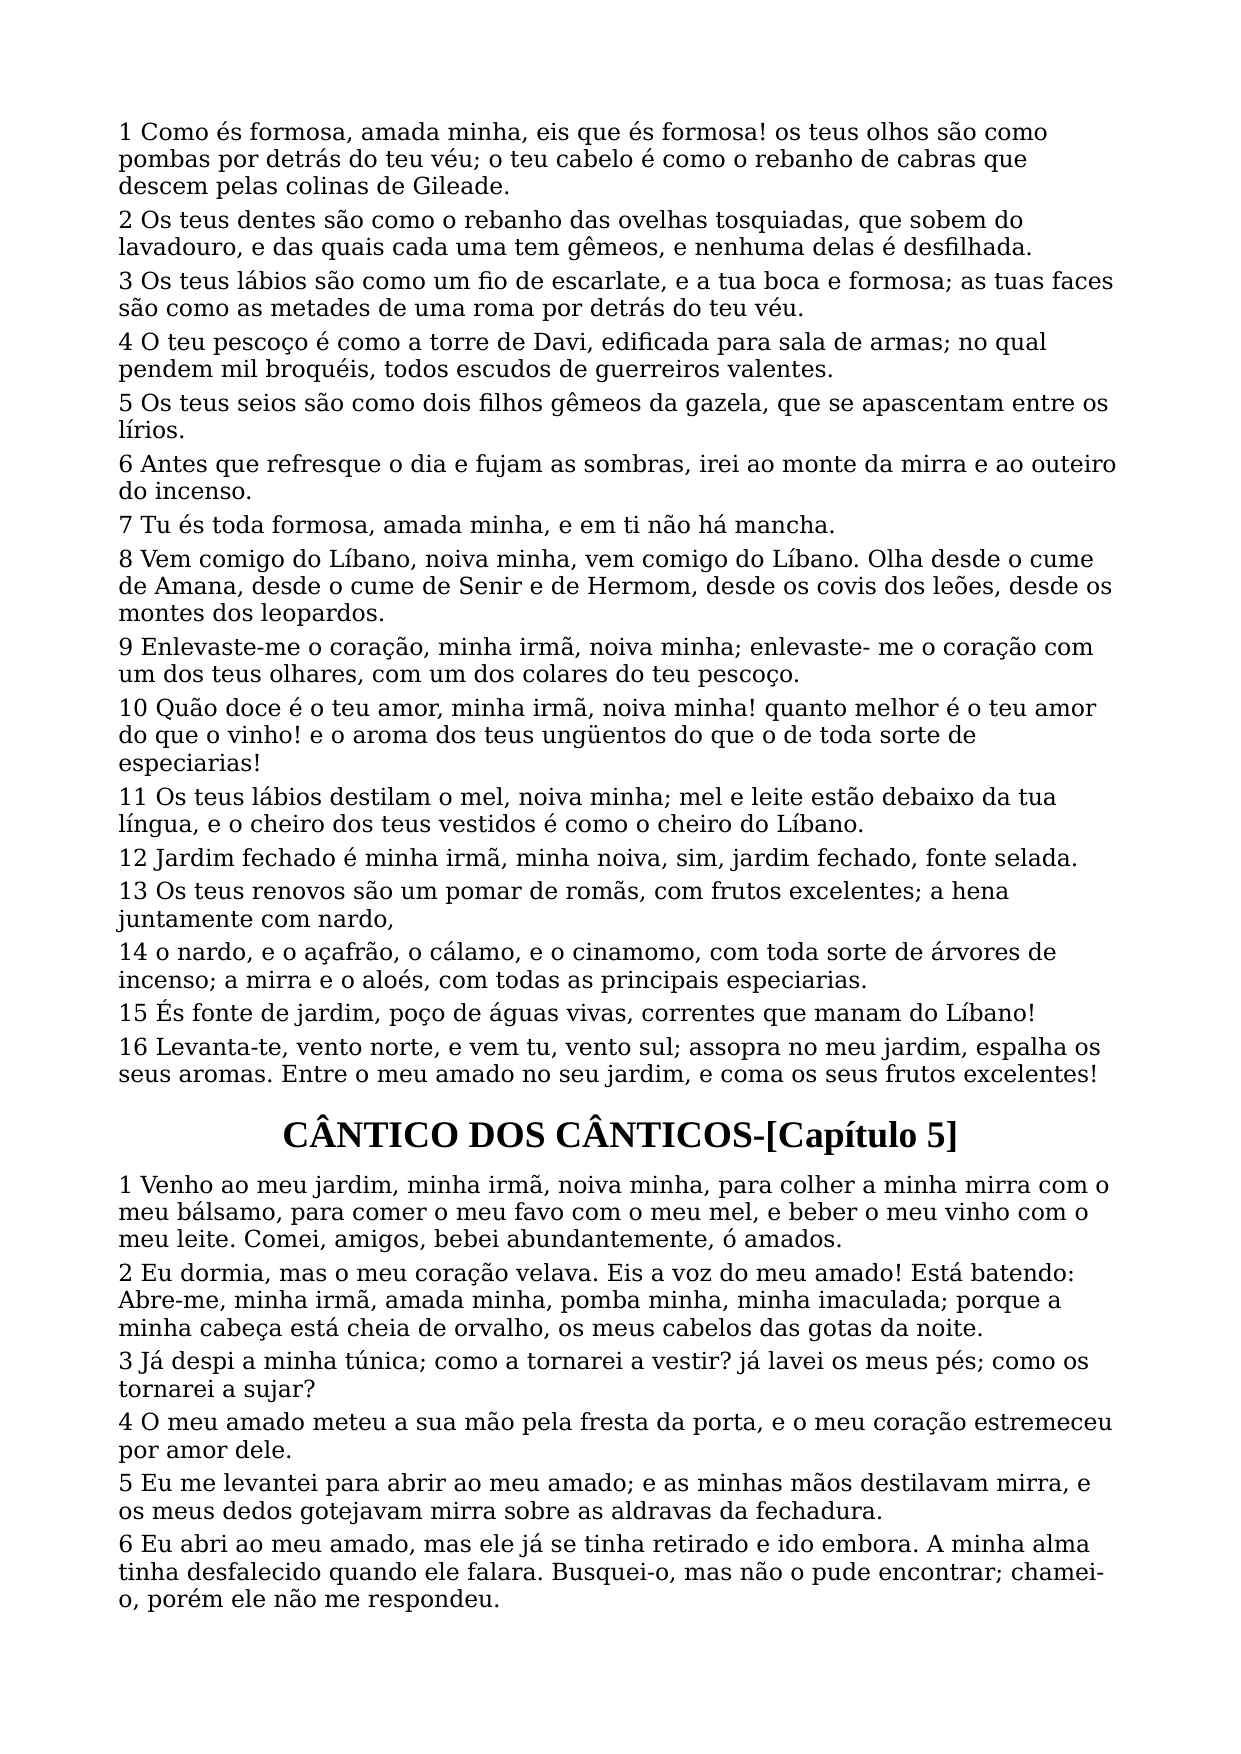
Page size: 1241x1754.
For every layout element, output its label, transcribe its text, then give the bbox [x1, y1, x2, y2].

text 12 Jardim fechado é minha irmã, minha noiva, sim, jardim fechado, fonte selada. [118, 844, 1122, 871]
text 1 Como és formosa, amada minha, eis que és formosa! os teus olhos são como pombas por detrás do teu véu; o teu cabelo é como o rebanho de cabras que descem pelas colinas de Gileade. [118, 118, 1122, 200]
text 3 Já despi a minha túnica; como a tornarei a vestir? já lavei os meus pés; como os tornarei a sujar? [118, 1348, 1122, 1402]
text 11 Os teus lábios destilam o mel, noiva minha; mel e leite estão debaixo da tua língua, e o cheiro dos teus vestidos é como o cheiro do Líbano. [118, 783, 1122, 838]
text 8 Vem comigo do Líbano, noiva minha, vem comigo do Líbano. Olha desde o cume de Amana, desde o cume de Senir e de Hermom, desde os covis dos leões, desde os montes dos leopardos. [118, 545, 1122, 627]
text 4 O teu pescoço é como a torre de Davi, edificada para sala de armas; no qual pendem mil broquéis, todos escudos de guerreiros valentes. [118, 328, 1122, 383]
text 5 Eu me levantei para abrir ao meu amado; e as minhas mãos destilavam mirra, e os meus dedos gotejavam mirra sobre as aldravas da fechadura. [118, 1470, 1122, 1524]
text 14 o nardo, e o açafrão, o cálamo, e o cinamomo, com toda sorte de árvores de incenso; a mirra e o aloés, com todas as principais especiarias. [118, 939, 1122, 993]
text 2 Eu dormia, mas o meu coração velava. Eis a voz do meu amado! Está batendo: Abre-me, minha irmã, amada minha, pomba minha, minha imaculada; porque a minha cabeça está cheia de orvalho, os meus cabelos das gotas da noite. [118, 1259, 1122, 1341]
text 15 És fonte de jardim, poço de águas vivas, correntes que manam do Líbano! [118, 1000, 1122, 1027]
text 5 Os teus seios são como dois filhos gêmeos da gazela, que se apascentam entre os lírios. [118, 389, 1122, 444]
text 16 Levanta-te, vento norte, e vem tu, vento sul; assopra no meu jardim, espalha os seus aromas. Entre o meu amado no seu jardim, e coma os seus frutos excelentes! [118, 1034, 1122, 1088]
text 4 O meu amado meteu a sua mão pela fresta da porta, e o meu coração estremeceu por amor dele. [118, 1409, 1122, 1463]
text 7 Tu és toda formosa, amada minha, e em ti não há mancha. [118, 512, 1122, 539]
text 6 Antes que refresque o dia e fujam as sombras, irei ao monte da mirra e ao outeiro do incenso. [118, 451, 1122, 505]
text 9 Enlevaste-me o coração, minha irmã, noiva minha; enlevaste- me o coração com um dos teus olhares, com um dos colares do teu pescoço. [118, 634, 1122, 688]
text 6 Eu abri ao meu amado, mas ele já se tinha retirado e ido embora. A minha alma tinha desfalecido quando ele falara. Busquei-o, mas não o pude encontrar; chamei-o, porém ele não me respondeu. [118, 1531, 1122, 1613]
subtitle CÂNTICO DOS CÂNTICOS-[Capítulo 5] [118, 1112, 1122, 1156]
text 1 Venho ao meu jardim, minha irmã, noiva minha, para colher a minha mirra com o meu bálsamo, para comer o meu favo com o meu mel, e beber o meu vinho com o meu leite. Comei, amigos, bebei abundantemente, ó amados. [118, 1171, 1122, 1253]
text 10 Quão doce é o teu amor, minha irmã, noiva minha! quanto melhor é o teu amor do que o vinho! e o aroma dos teus ungüentos do que o de toda sorte de especiarias! [118, 695, 1122, 777]
text 13 Os teus renovos são um pomar de romãs, com frutos excelentes; a hena juntamente com nardo, [118, 878, 1122, 932]
text 2 Os teus dentes são como o rebanho das ovelhas tosquiadas, que sobem do lavadouro, e das quais cada uma tem gêmeos, e nenhuma delas é desfilhada. [118, 206, 1122, 261]
text 3 Os teus lábios são como um fio de escarlate, e a tua boca e formosa; as tuas faces são como as metades de uma roma por detrás do teu véu. [118, 267, 1122, 322]
